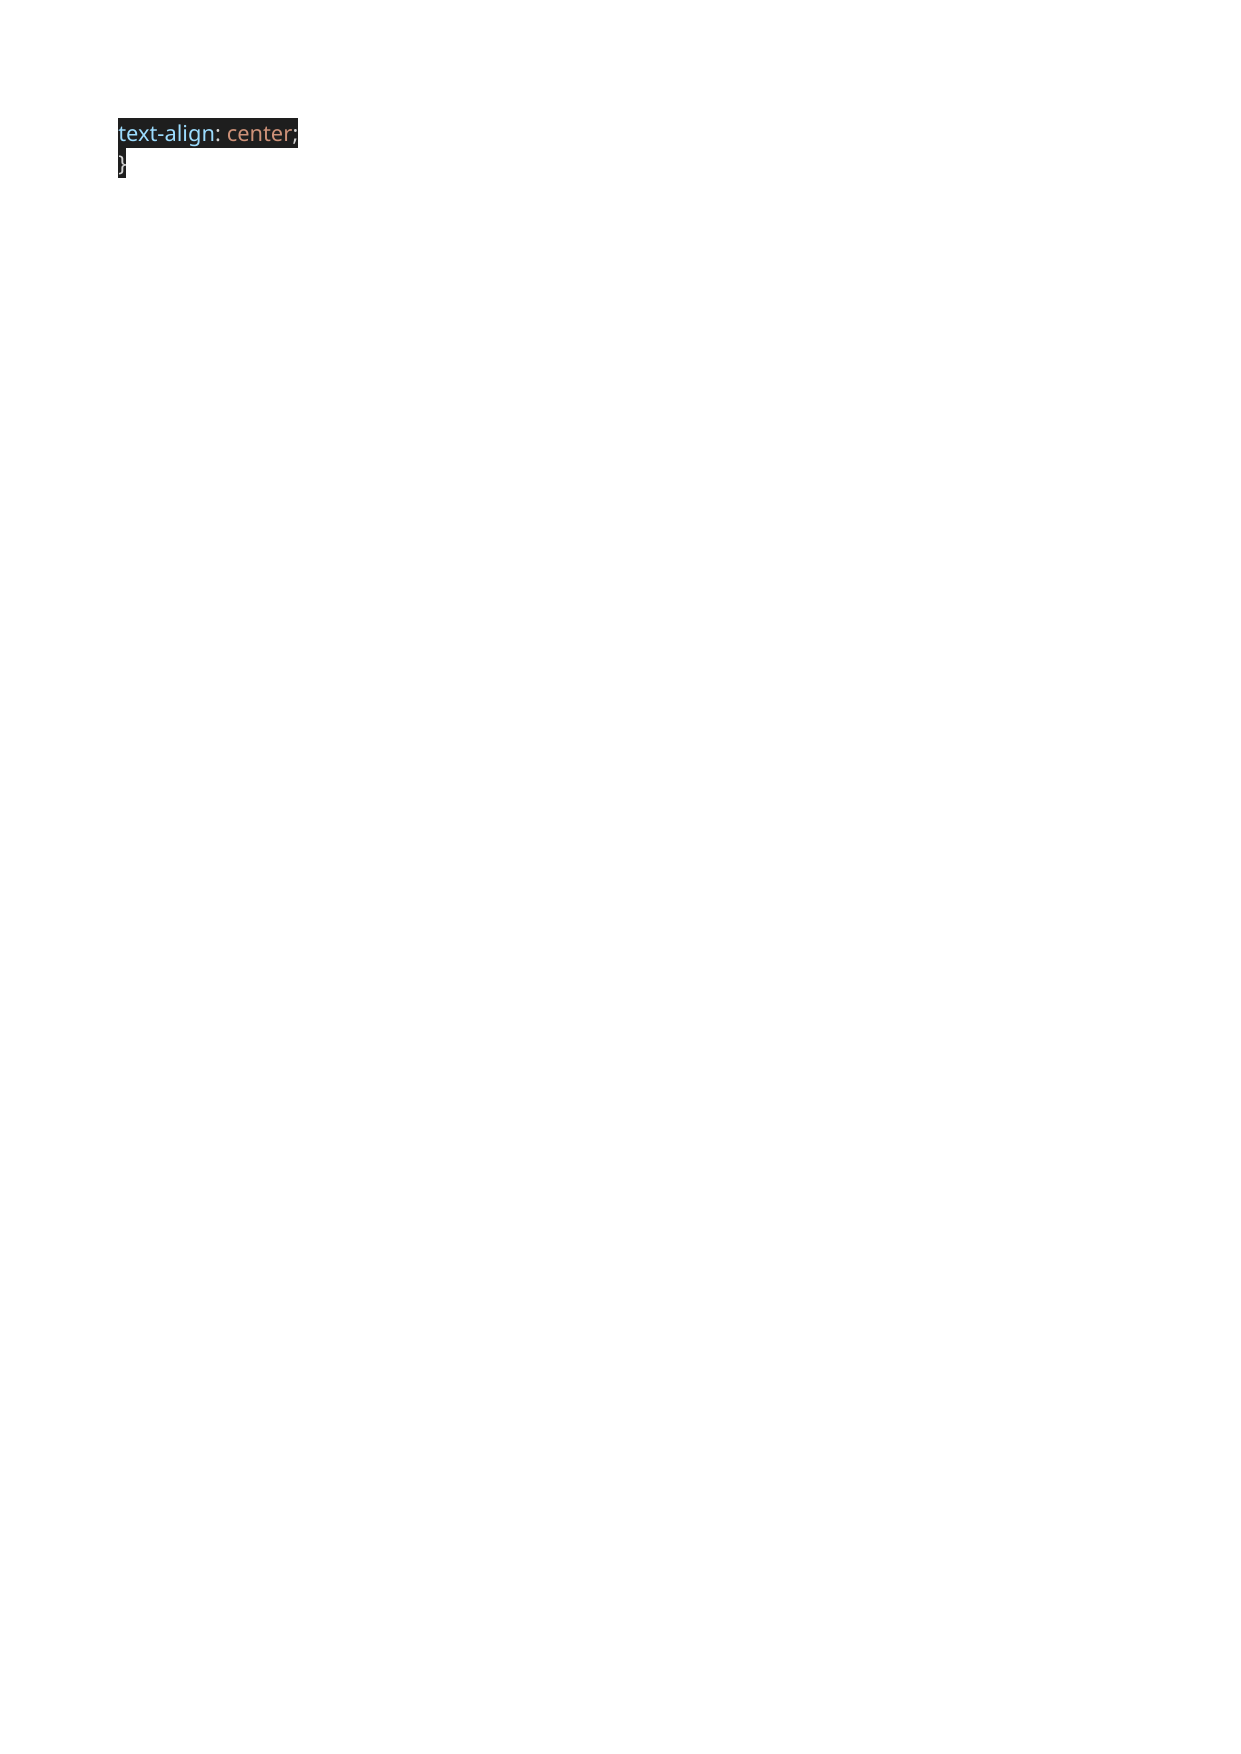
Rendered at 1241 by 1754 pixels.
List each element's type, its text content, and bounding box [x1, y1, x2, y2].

text } [118, 148, 1122, 178]
text text-align: center; [118, 118, 1122, 148]
